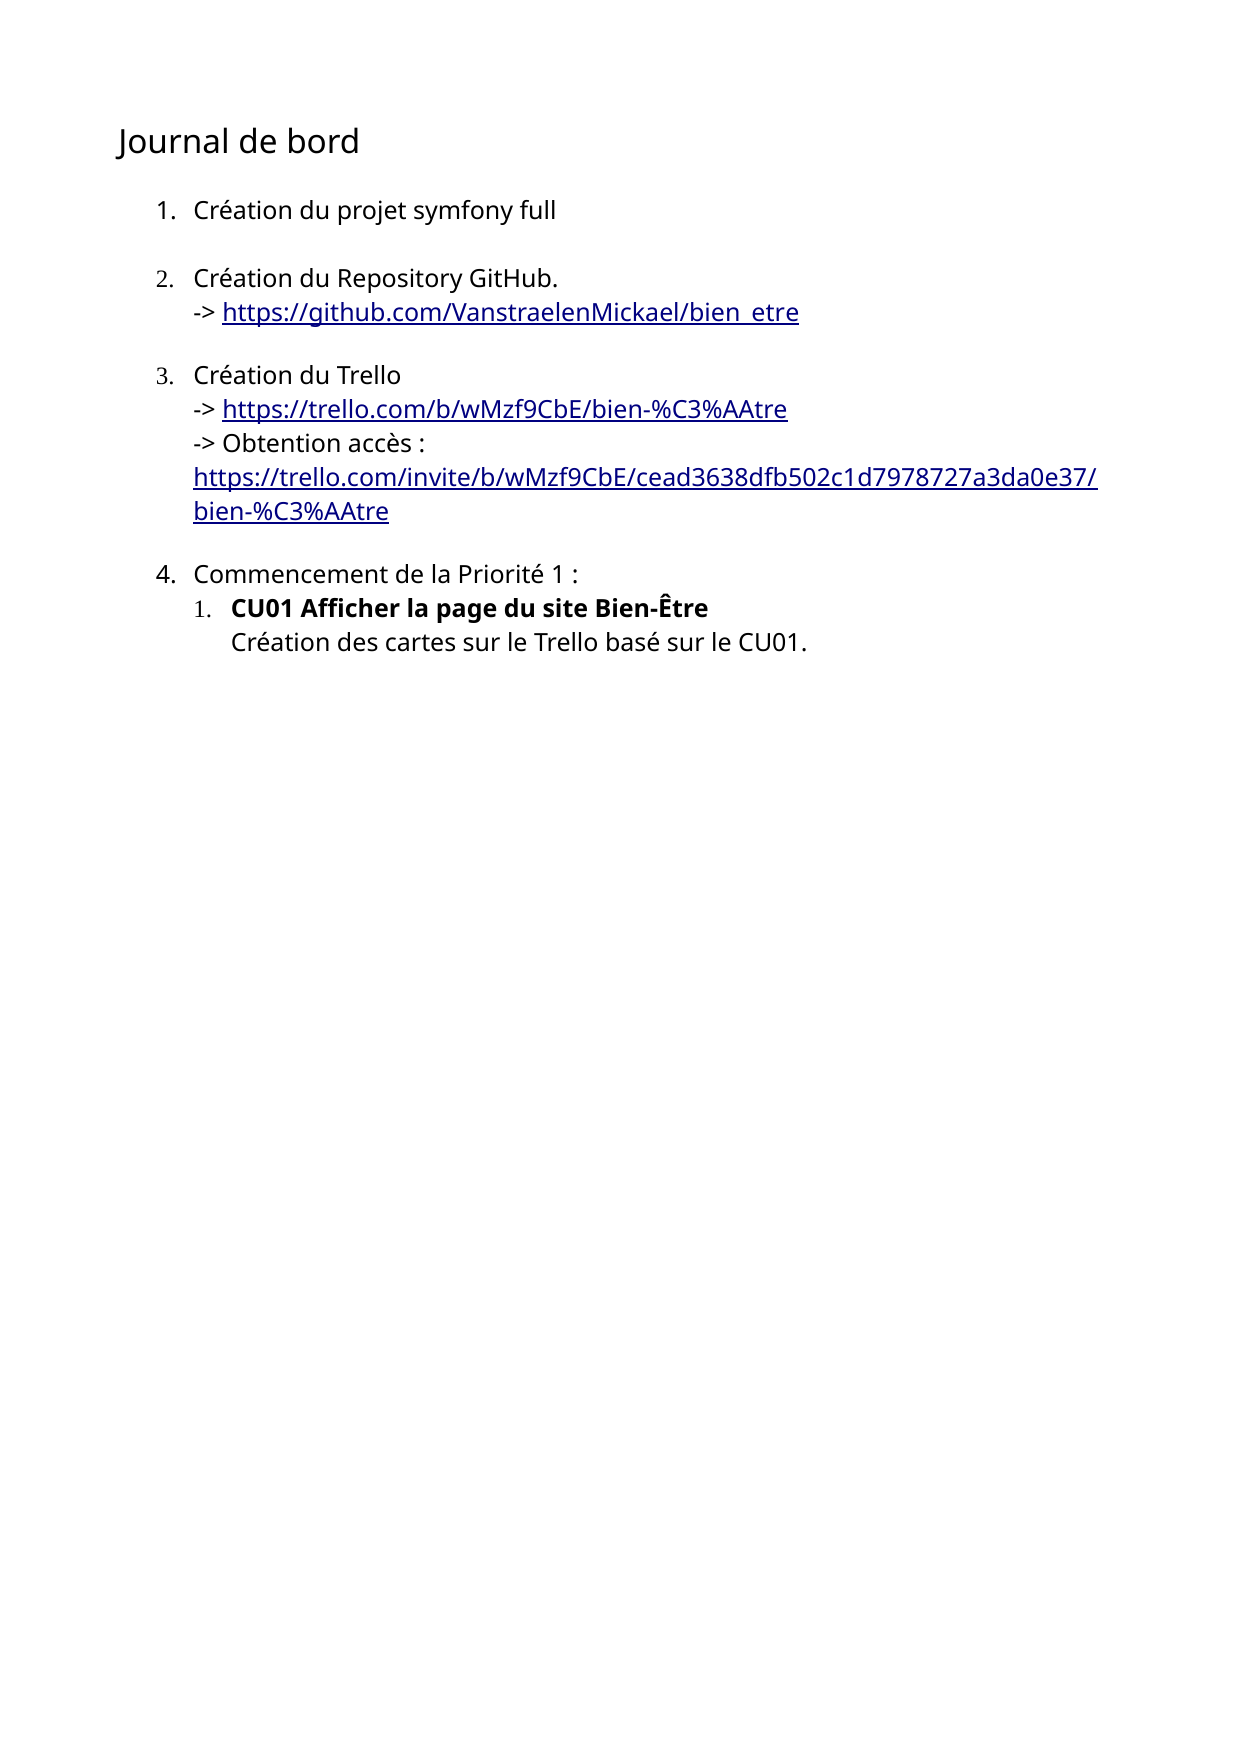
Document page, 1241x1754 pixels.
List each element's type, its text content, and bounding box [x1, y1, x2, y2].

list Commencement de la Priorité 1 : [156, 556, 1122, 590]
list Création du Trello -> https://trello.com/b/wMzf9CbE/bien-%C3%AAtre -> Obtention accès : https://trello.com/invite/b/wMzf9CbE/cead3638dfb502c1d7978727a3da0e37/bien-%C3%AAtre [156, 357, 1122, 556]
list CU01 Afficher la page du site Bien-Être Création des cartes sur le Trello basé sur le CU01. [193, 590, 1122, 658]
list Création du Repository GitHub. -> https://github.com/VanstraelenMickael/bien_etre [156, 260, 1122, 357]
text Journal de bord [118, 118, 1122, 163]
list Création du projet symfony full [156, 192, 1122, 260]
